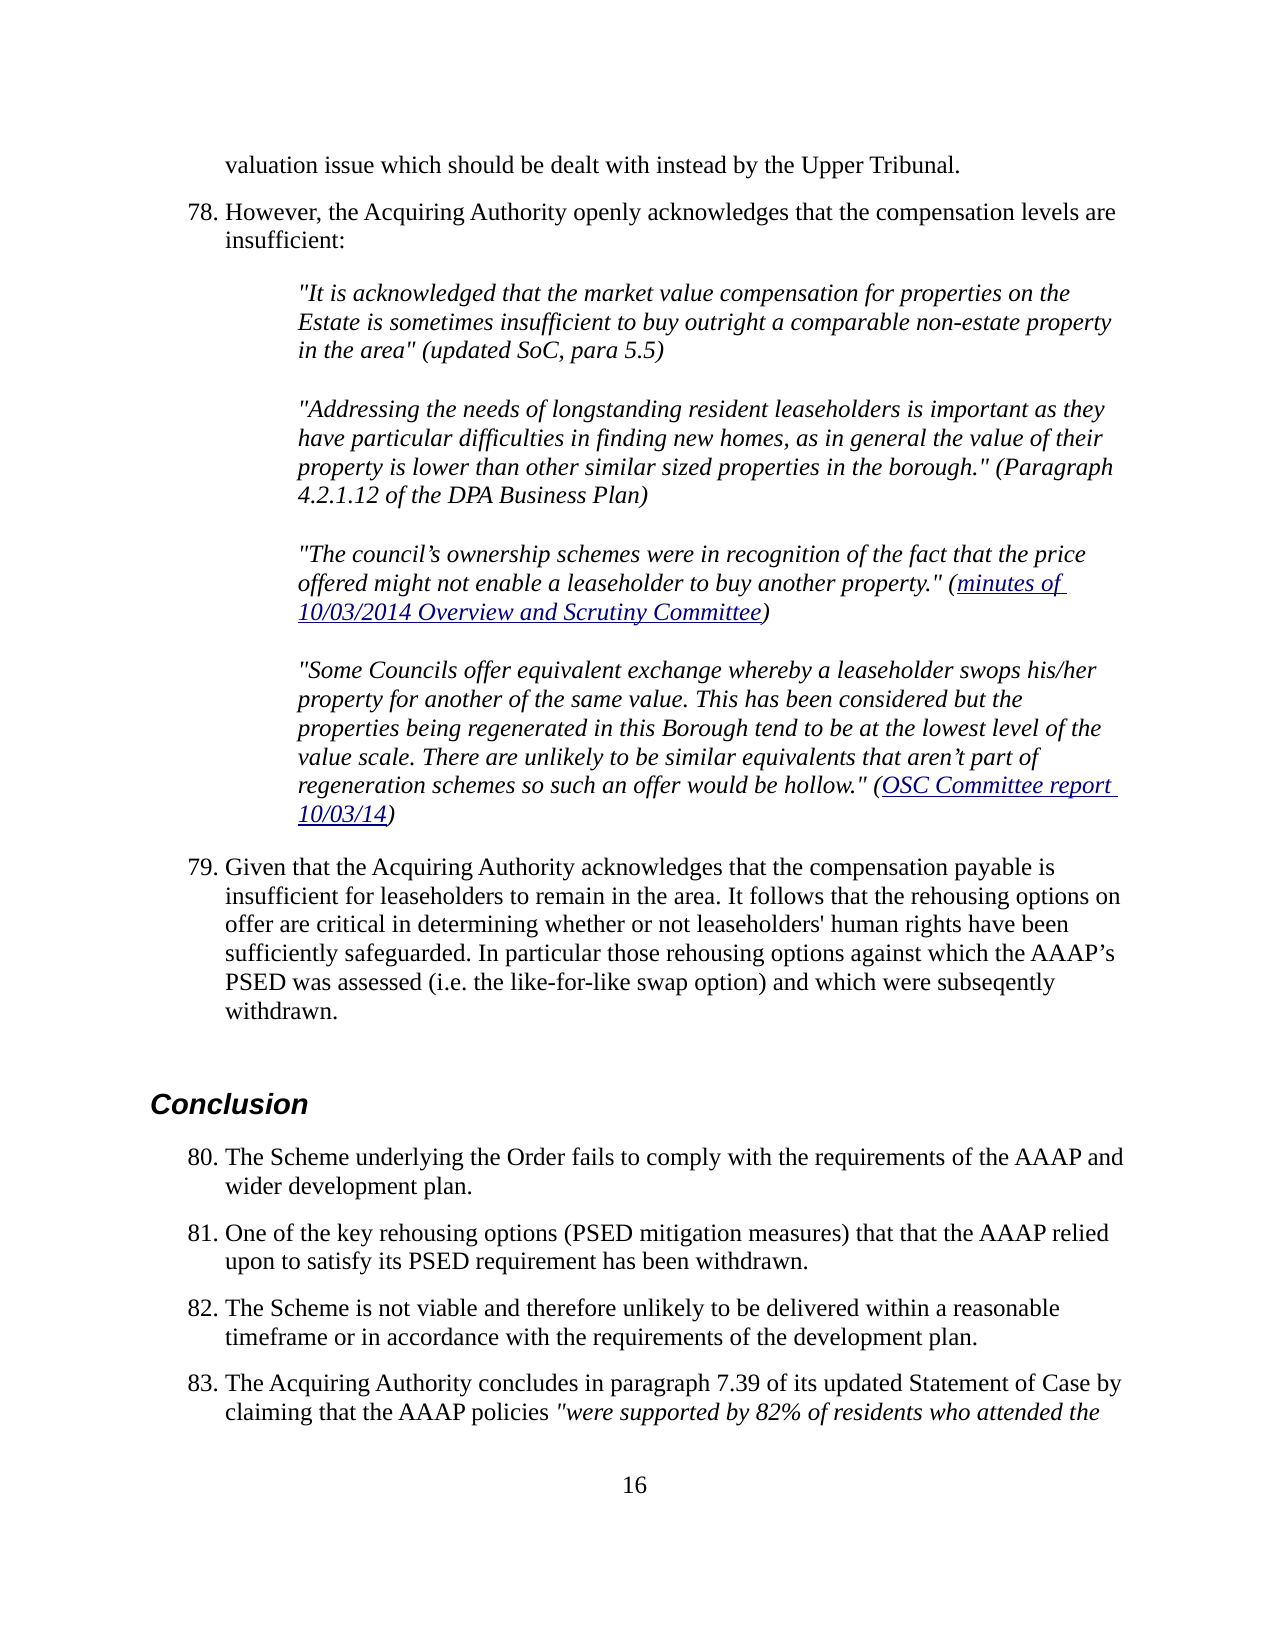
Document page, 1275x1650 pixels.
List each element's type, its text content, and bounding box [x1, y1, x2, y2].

list The Scheme is not viable and therefore unlikely to be delivered within a reasonable timeframe or in accordance with the requirements of the development plan. [187, 1293, 1125, 1351]
text "Some Councils offer equivalent exchange whereby a leaseholder swops his/her property for another of the same value. This has been considered but the properties being regenerated in this Borough tend to be at the lowest level of the value scale. There are unlikely to be similar equivalents that aren’t part of regeneration schemes so such an offer would be hollow." (OSC Committee report 10/03/14) [298, 656, 1125, 828]
text "Addressing the needs of longstanding resident leaseholders is important as they have particular difficulties in finding new homes, as in general the value of their property is lower than other similar sized properties in the borough." (Paragraph 4.2.1.12 of the DPA Business Plan) [298, 394, 1125, 509]
list valuation issue which should be dealt with instead by the Upper Tribunal. [187, 150, 1125, 179]
list The Acquiring Authority concludes in paragraph 7.39 of its updated Statement of Case by claiming that the AAAP policies "were supported by 82% of residents who attended the [187, 1368, 1125, 1426]
subtitle Conclusion [150, 1087, 1125, 1121]
text "It is acknowledged that the market value compensation for properties on the Estate is sometimes insufficient to buy outright a comparable non-estate property in the area" (updated SoC, para 5.5) [298, 278, 1125, 364]
list Given that the Acquiring Authority acknowledges that the compensation payable is insufficient for leaseholders to remain in the area. It follows that the rehousing options on offer are critical in determining whether or not leaseholders' human rights have been sufficiently safeguarded. In particular those rehousing options against which the AAAP’s PSED was assessed (i.e. the like-for-like swap option) and which were subseqently withdrawn. [187, 852, 1125, 1053]
list The Scheme underlying the Order fails to comply with the requirements of the AAAP and wider development plan. [187, 1142, 1125, 1200]
list One of the key rehousing options (PSED mitigation measures) that that the AAAP relied upon to satisfy its PSED requirement has been withdrawn. [187, 1218, 1125, 1275]
list However, the Acquiring Authority openly acknowledges that the compensation levels are insufficient: [187, 197, 1125, 254]
text "The council’s ownership schemes were in recognition of the fact that the price offered might not enable a leaseholder to buy another property." (minutes of 10/03/2014 Overview and Scrutiny Committee) [298, 539, 1125, 626]
